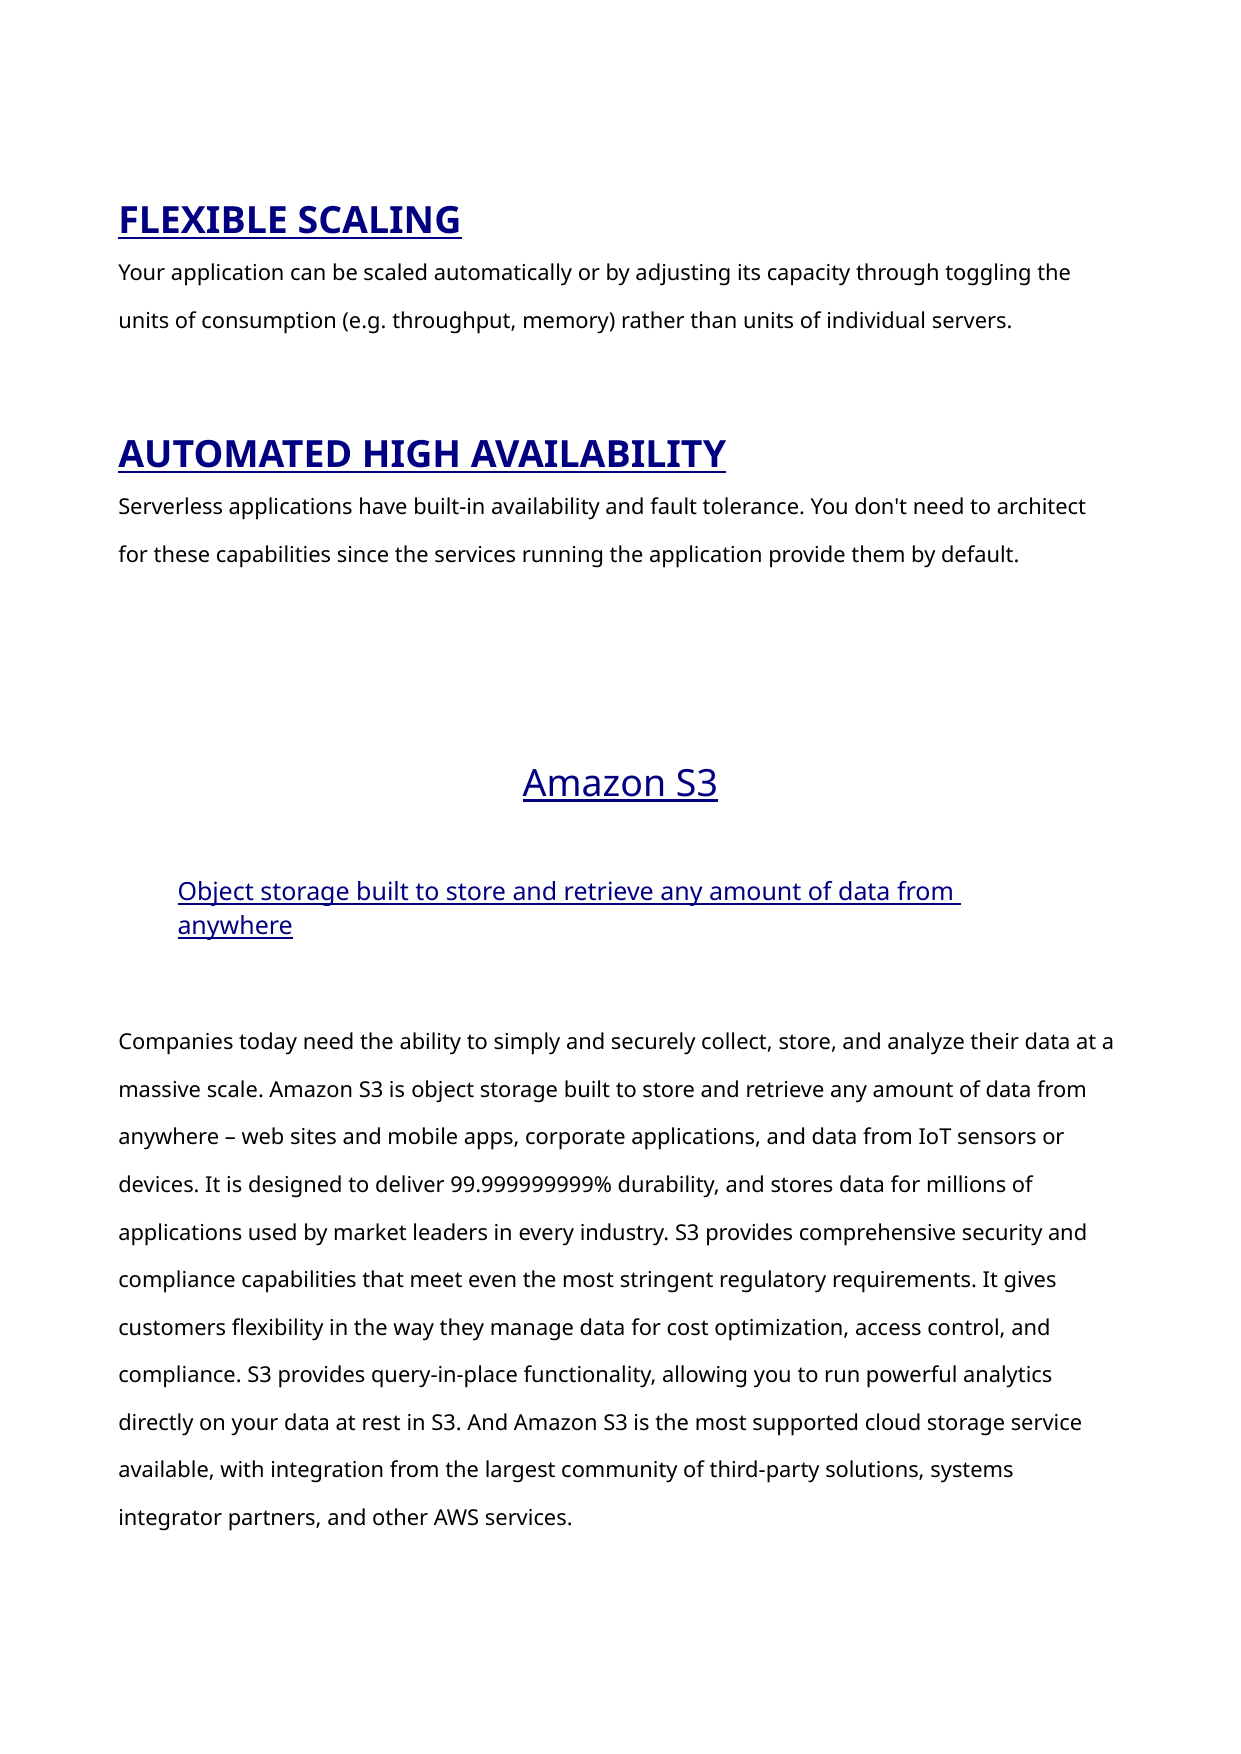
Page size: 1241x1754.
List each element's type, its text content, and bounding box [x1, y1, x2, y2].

text Serverless applications have built-in availability and fault tolerance. You don't need to architect for these capabilities since the services running the application provide them by default. [118, 491, 1122, 568]
text Your application can be scaled automatically or by adjusting its capacity through toggling the units of consumption (e.g. throughput, memory) rather than units of individual servers. [118, 257, 1122, 334]
subtitle AUTOMATED HIGH AVAILABILITY [118, 427, 1122, 478]
text Companies today need the ability to simply and securely collect, store, and analyze their data at a massive scale. Amazon S3 is object storage built to store and retrieve any amount of data from anywhere – web sites and mobile apps, corporate applications, and data from IoT sensors or devices. It is designed to deliver 99.999999999% durability, and stores data for millions of applications used by market leaders in every industry. S3 provides comprehensive security and compliance capabilities that meet even the most stringent regulatory requirements. It gives customers flexibility in the way they manage data for cost optimization, access control, and compliance. S3 provides query-in-place functionality, allowing you to run powerful analytics directly on your data at rest in S3. And Amazon S3 is the most supported cloud storage service available, with integration from the largest community of third-party solutions, systems integrator partners, and other AWS services. [118, 1026, 1122, 1532]
text Object storage built to store and retrieve any amount of data from anywhere [177, 874, 1063, 942]
subtitle FLEXIBLE SCALING [118, 193, 1122, 244]
subtitle Amazon S3 [118, 756, 1122, 807]
